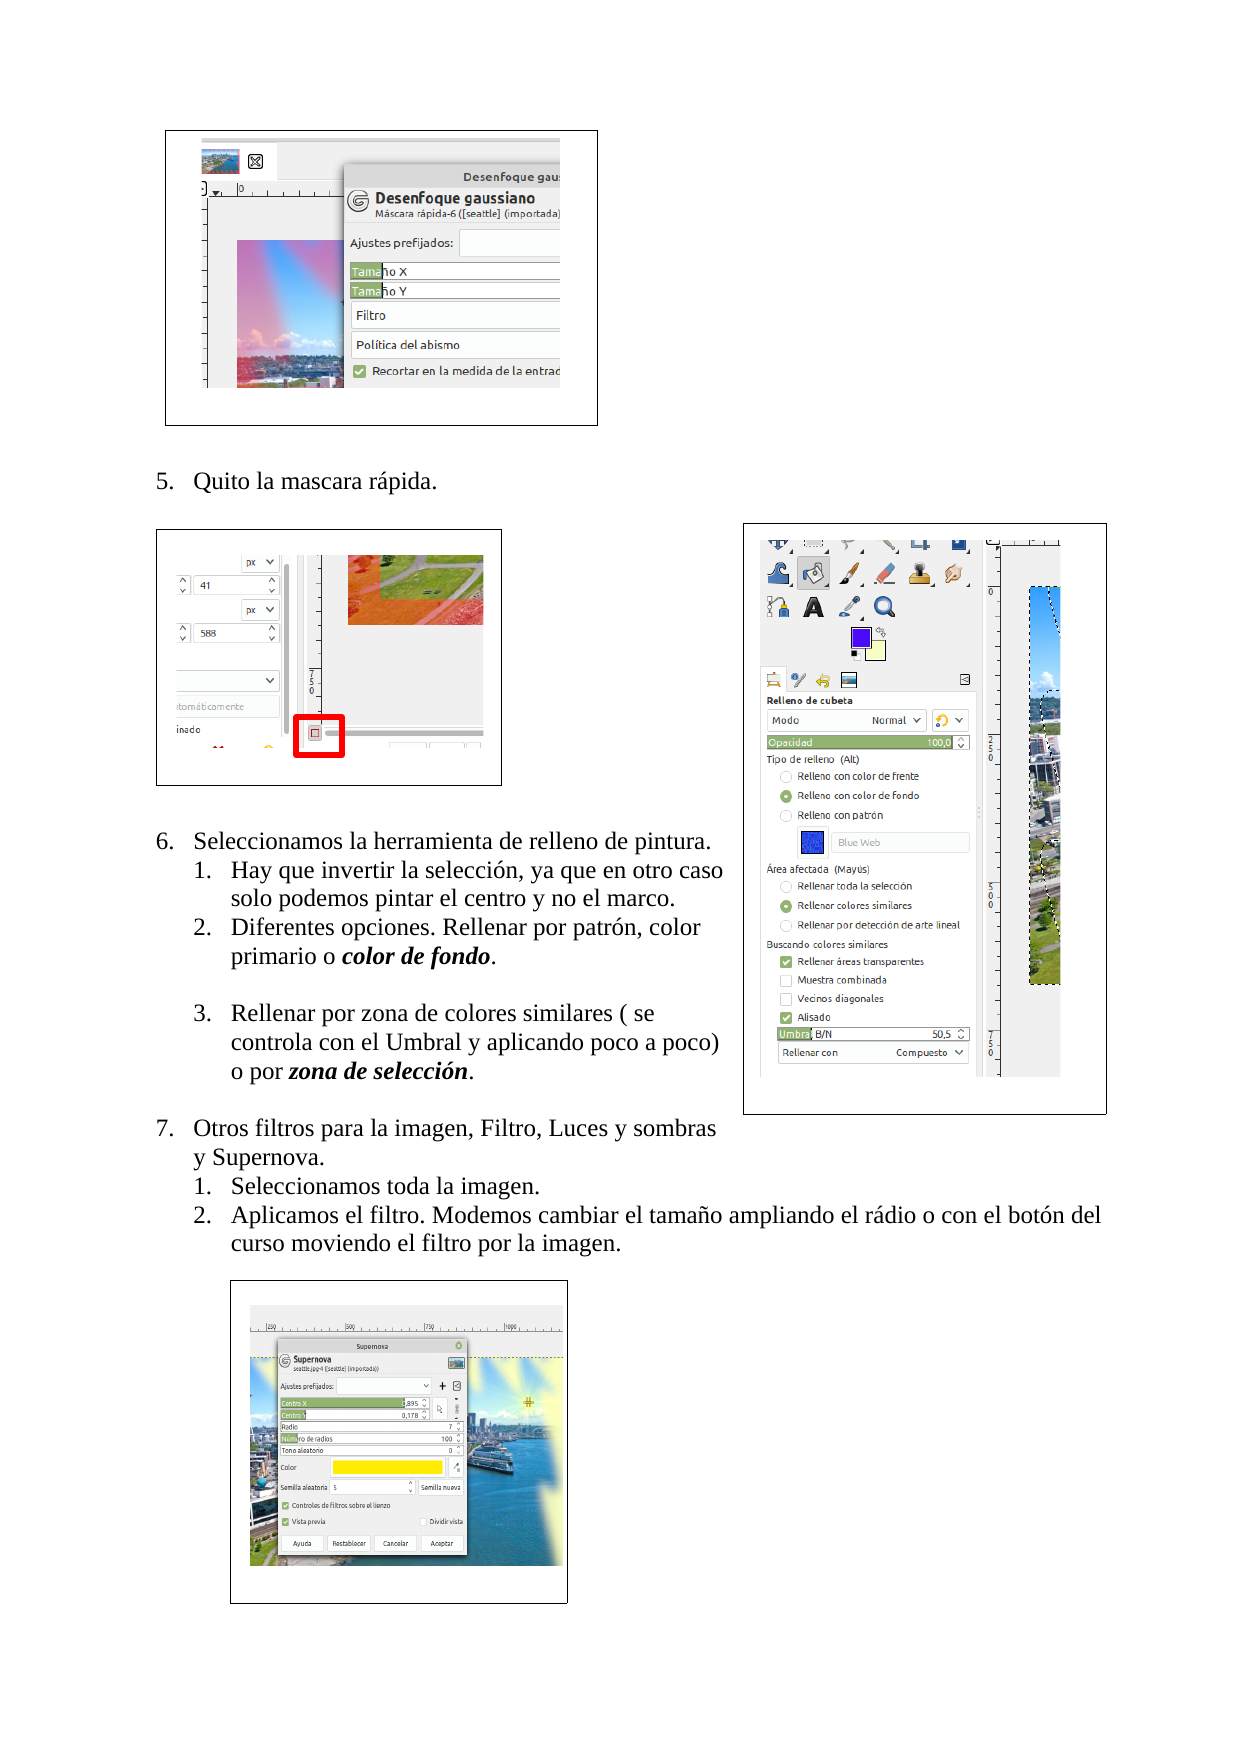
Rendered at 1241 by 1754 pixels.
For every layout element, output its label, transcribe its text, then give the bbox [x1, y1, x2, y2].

list Quito la mascara rápida. [156, 466, 1122, 495]
list Rellenar por zona de colores similares ( se controla con el Umbral y aplicando poco a poco) o por zona de selección. [193, 998, 743, 1085]
picture [176, 555, 484, 748]
list [231, 1281, 567, 1603]
list Seleccionamos la herramienta de relleno de pintura. [156, 826, 743, 855]
picture [201, 138, 560, 388]
picture [760, 540, 1061, 1077]
list Seleccionamos toda la imagen. [193, 1171, 1122, 1200]
list Otros filtros para la imagen, Filtro, Luces y sombras y Supernova. [156, 1113, 1122, 1171]
picture [250, 1305, 563, 1566]
picture [299, 720, 339, 748]
list Hay que invertir la selección, ya que en otro caso solo podemos pintar el centro y no el marco. [193, 855, 743, 912]
list Aplicamos el filtro. Modemos cambiar el tamaño ampliando el rádio o con el botón del curso moviendo el filtro por la imagen. [193, 1200, 1122, 1257]
list Diferentes opciones. Rellenar por patrón, color primario o color de fondo. [193, 912, 743, 970]
